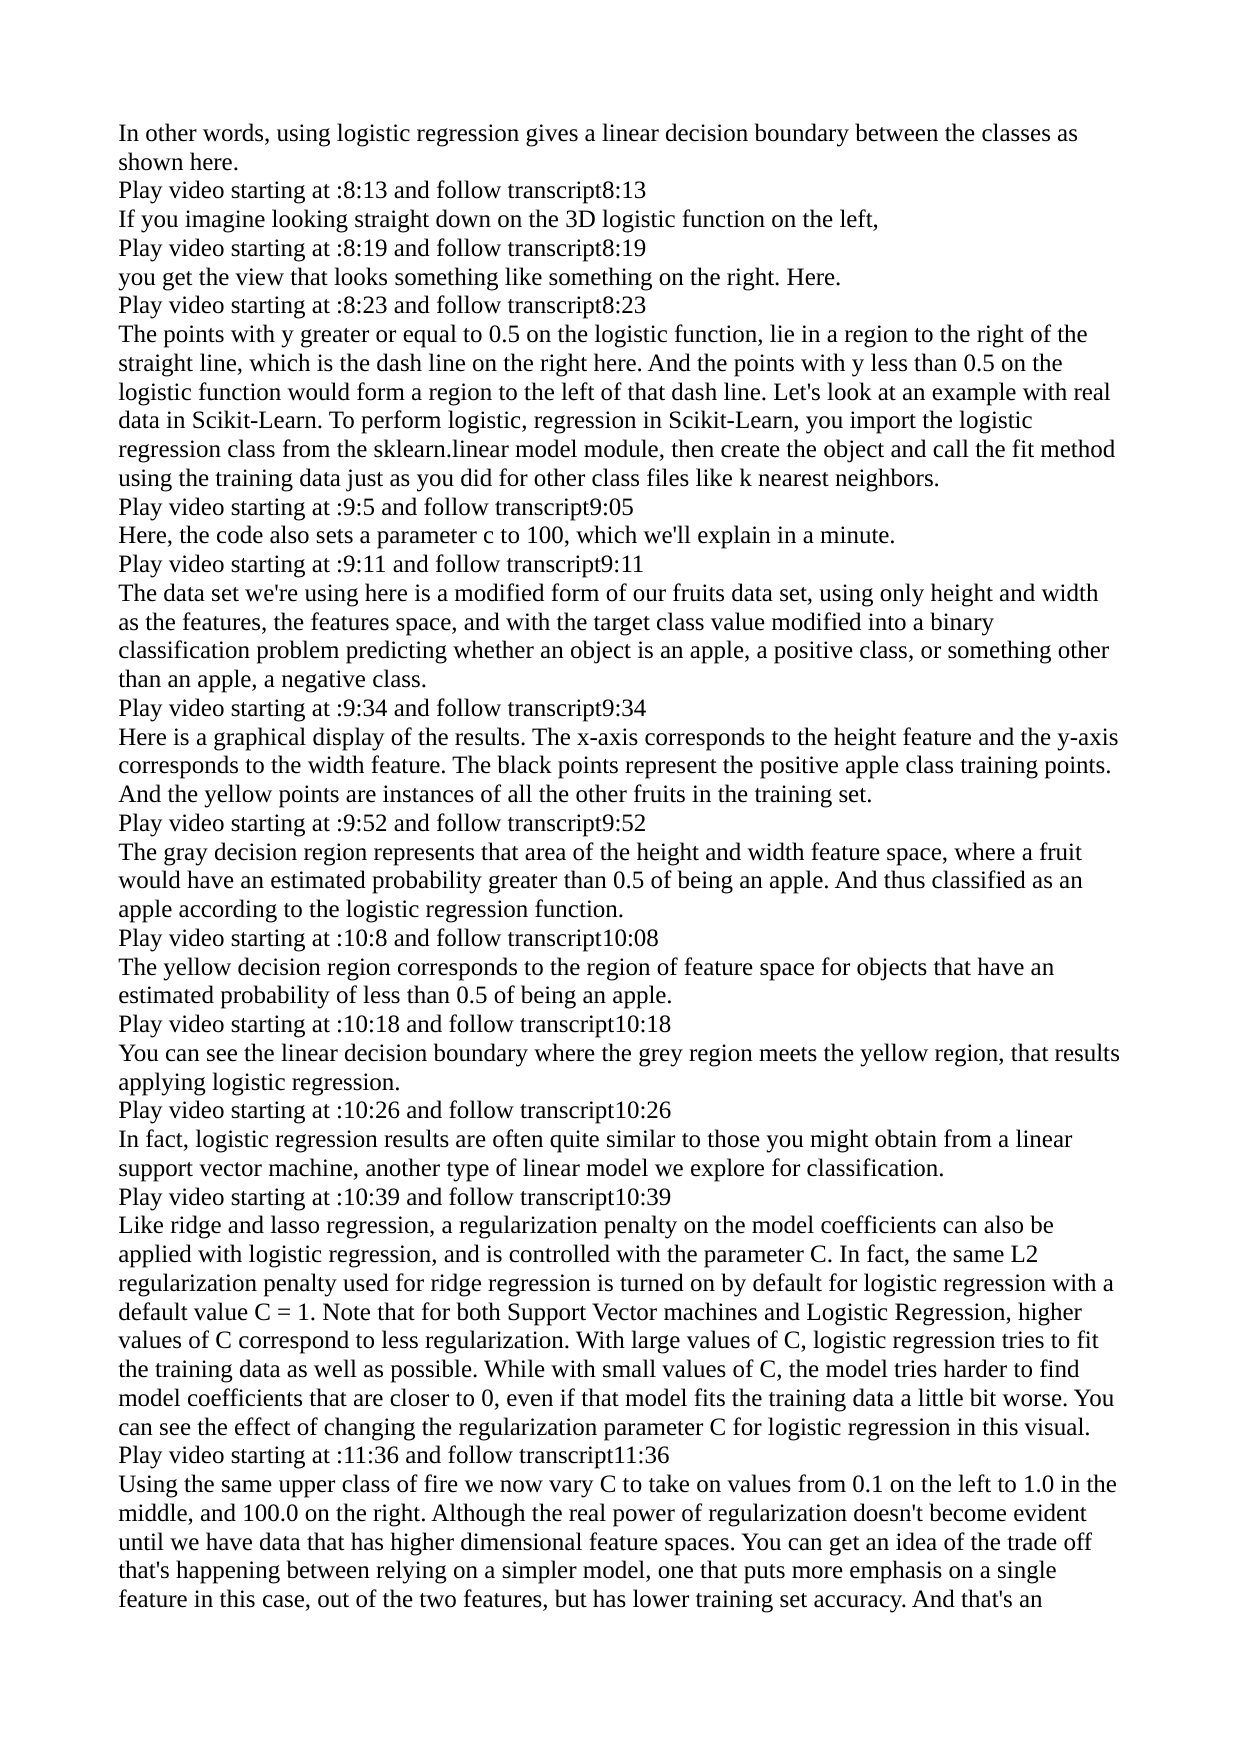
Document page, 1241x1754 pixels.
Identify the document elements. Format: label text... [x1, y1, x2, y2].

text In fact, logistic regression results are often quite similar to those you might obtain from a linear support vector machine, another type of linear model we explore for classification. [118, 1124, 1122, 1182]
text If you imagine looking straight down on the 3D logistic function on the left, [118, 204, 1122, 233]
text Play video starting at :8:13 and follow transcript8:13 [118, 176, 1122, 204]
text you get the view that looks something like something on the right. Here. [118, 262, 1122, 291]
text Play video starting at :11:36 and follow transcript11:36 [118, 1441, 1122, 1469]
text Play video starting at :9:52 and follow transcript9:52 [118, 808, 1122, 837]
text You can see the linear decision boundary where the grey region meets the yellow region, that results applying logistic regression. [118, 1038, 1122, 1096]
text Play video starting at :8:19 and follow transcript8:19 [118, 233, 1122, 262]
text In other words, using logistic regression gives a linear decision boundary between the classes as shown here. [118, 118, 1122, 176]
text The gray decision region represents that area of the height and width feature space, where a fruit would have an estimated probability greater than 0.5 of being an apple. And thus classified as an apple according to the logistic regression function. [118, 837, 1122, 923]
text Using the same upper class of fire we now vary C to take on values from 0.1 on the left to 1.0 in the middle, and 100.0 on the right. Although the real power of regularization doesn't become evident until we have data that has higher dimensional feature spaces. You can get an idea of the trade off that's happening between relying on a simpler model, one that puts more emphasis on a single feature in this case, out of the two features, but has lower training set accuracy. And that's an [118, 1469, 1122, 1613]
text Like ridge and lasso regression, a regularization penalty on the model coefficients can also be applied with logistic regression, and is controlled with the parameter C. In fact, the same L2 regularization penalty used for ridge regression is turned on by default for logistic regression with a default value C = 1. Note that for both Support Vector machines and Logistic Regression, higher values of C correspond to less regularization. With large values of C, logistic regression tries to fit the training data as well as possible. While with small values of C, the model tries harder to find model coefficients that are closer to 0, even if that model fits the training data a little bit worse. You can see the effect of changing the regularization parameter C for logistic regression in this visual. [118, 1211, 1122, 1441]
text The points with y greater or equal to 0.5 on the logistic function, lie in a region to the right of the straight line, which is the dash line on the right here. And the points with y less than 0.5 on the logistic function would form a region to the left of that dash line. Let's look at an example with real data in Scikit-Learn. To perform logistic, regression in Scikit-Learn, you import the logistic regression class from the sklearn.linear model module, then create the object and call the fit method using the training data just as you did for other class files like k nearest neighbors. [118, 319, 1122, 492]
text The yellow decision region corresponds to the region of feature space for objects that have an estimated probability of less than 0.5 of being an apple. [118, 952, 1122, 1009]
text Play video starting at :10:39 and follow transcript10:39 [118, 1182, 1122, 1211]
text Play video starting at :10:8 and follow transcript10:08 [118, 923, 1122, 952]
text Here, the code also sets a parameter c to 100, which we'll explain in a minute. [118, 521, 1122, 549]
text The data set we're using here is a modified form of our fruits data set, using only height and width as the features, the features space, and with the target class value modified into a binary classification problem predicting whether an object is an apple, a positive class, or something other than an apple, a negative class. [118, 578, 1122, 693]
text Play video starting at :8:23 and follow transcript8:23 [118, 291, 1122, 319]
text Play video starting at :9:11 and follow transcript9:11 [118, 549, 1122, 578]
text Play video starting at :9:34 and follow transcript9:34 [118, 693, 1122, 722]
text Play video starting at :10:18 and follow transcript10:18 [118, 1009, 1122, 1038]
text Play video starting at :9:5 and follow transcript9:05 [118, 492, 1122, 521]
text Play video starting at :10:26 and follow transcript10:26 [118, 1096, 1122, 1124]
text Here is a graphical display of the results. The x-axis corresponds to the height feature and the y-axis corresponds to the width feature. The black points represent the positive apple class training points. And the yellow points are instances of all the other fruits in the training set. [118, 722, 1122, 808]
